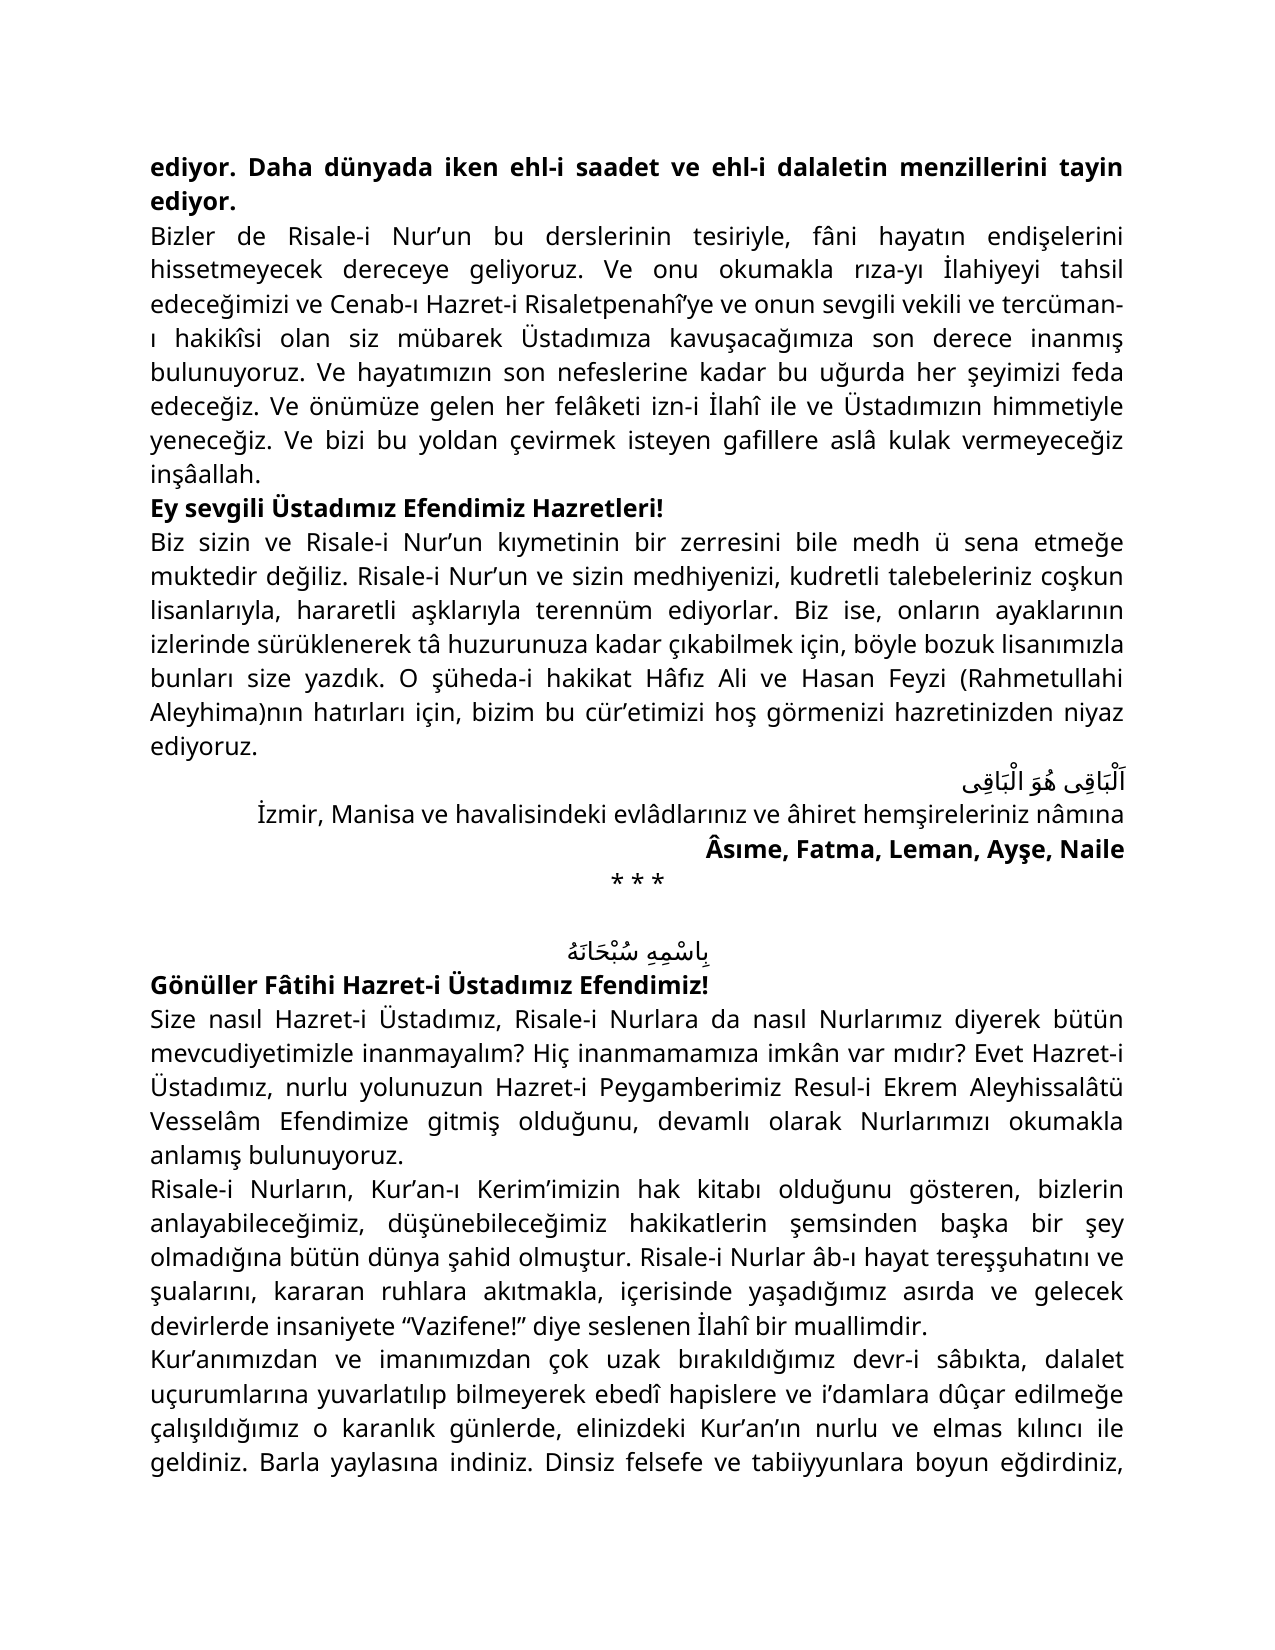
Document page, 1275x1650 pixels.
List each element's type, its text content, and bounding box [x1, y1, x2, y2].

text Ey sevgili Üstadımız Efendimiz Hazretleri! [150, 491, 1125, 525]
text Risale-i Nurların, Kur’an-ı Kerim’imizin hak kitabı olduğunu gösteren, bizlerin anlayabileceğimiz, düşünebileceğimiz hakikatlerin şemsinden başka bir şey olmadığına bütün dünya şahid olmuştur. Risale-i Nurlar âb-ı hayat tereşşuhatını ve şualarını, kararan ruhlara akıtmakla, içerisinde yaşadığımız asırda ve gelecek devirlerde insaniyete “Vazifene!” diye seslenen İlahî bir muallimdir. [150, 1172, 1125, 1342]
text Kur’anımızdan ve imanımızdan çok uzak bırakıldığımız devr-i sâbıkta, dalalet uçurumlarına yuvarlatılıp bilmeyerek ebedî hapislere ve i’damlara dûçar edilmeğe çalışıldığımız o karanlık günlerde, elinizdeki Kur’an’ın nurlu ve elmas kılıncı ile geldiniz. Barla yaylasına indiniz. Dinsiz felsefe ve tabiiyyunlara boyun eğdirdiniz, [150, 1342, 1125, 1478]
text اَلْبَاقِى هُوَ الْبَاقِى [150, 763, 1125, 797]
text * * * [150, 865, 1125, 899]
text Bizler de Risale-i Nur’un bu derslerinin tesiriyle, fâni hayatın endişelerini hissetmeyecek dereceye geliyoruz. Ve onu okumakla rıza-yı İlahiyeyi tahsil edeceğimizi ve Cenab-ı Hazret-i Risaletpenahî’ye ve onun sevgili vekili ve tercüman-ı hakikîsi olan siz mübarek Üstadımıza kavuşacağımıza son derece inanmış bulunuyoruz. Ve hayatımızın son nefeslerine kadar bu uğurda her şeyimizi feda edeceğiz. Ve önümüze gelen her felâketi izn-i İlahî ile ve Üstadımızın himmetiyle yeneceğiz. Ve bizi bu yoldan çevirmek isteyen gafillere aslâ kulak vermeyeceğiz inşâallah. [150, 218, 1125, 491]
text بِاسْمِهِ سُبْحَانَهُ [150, 933, 1125, 967]
text ediyor. Daha dünyada iken ehl-i saadet ve ehl-i dalaletin menzillerini tayin ediyor. [150, 150, 1125, 218]
text İzmir, Manisa ve havalisindeki evlâdlarınız ve âhiret hemşireleriniz nâmına [150, 797, 1125, 831]
text Âsıme, Fatma, Leman, Ayşe, Naile [150, 831, 1125, 865]
text Size nasıl Hazret-i Üstadımız, Risale-i Nurlara da nasıl Nurlarımız diyerek bütün mevcudiyetimizle inanmayalım? Hiç inanmamamıza imkân var mıdır? Evet Hazret-i Üstadımız, nurlu yolunuzun Hazret-i Peygamberimiz Resul-i Ekrem Aleyhissalâtü Vesselâm Efendimize gitmiş olduğunu, devamlı olarak Nurlarımızı okumakla anlamış bulunuyoruz. [150, 1002, 1125, 1172]
text Gönüller Fâtihi Hazret-i Üstadımız Efendimiz! [150, 967, 1125, 1002]
text Biz sizin ve Risale-i Nur’un kıymetinin bir zerresini bile medh ü sena etmeğe muktedir değiliz. Risale-i Nur’un ve sizin medhiyenizi, kudretli talebeleriniz coşkun lisanlarıyla, hararetli aşklarıyla terennüm ediyorlar. Biz ise, onların ayaklarının izlerinde sürüklenerek tâ huzurunuza kadar çıkabilmek için, böyle bozuk lisanımızla bunları size yazdık. O şüheda-i hakikat Hâfız Ali ve Hasan Feyzi (Rahmetullahi Aleyhima)nın hatırları için, bizim bu cür’etimizi hoş görmenizi hazretinizden niyaz ediyoruz. [150, 525, 1125, 763]
